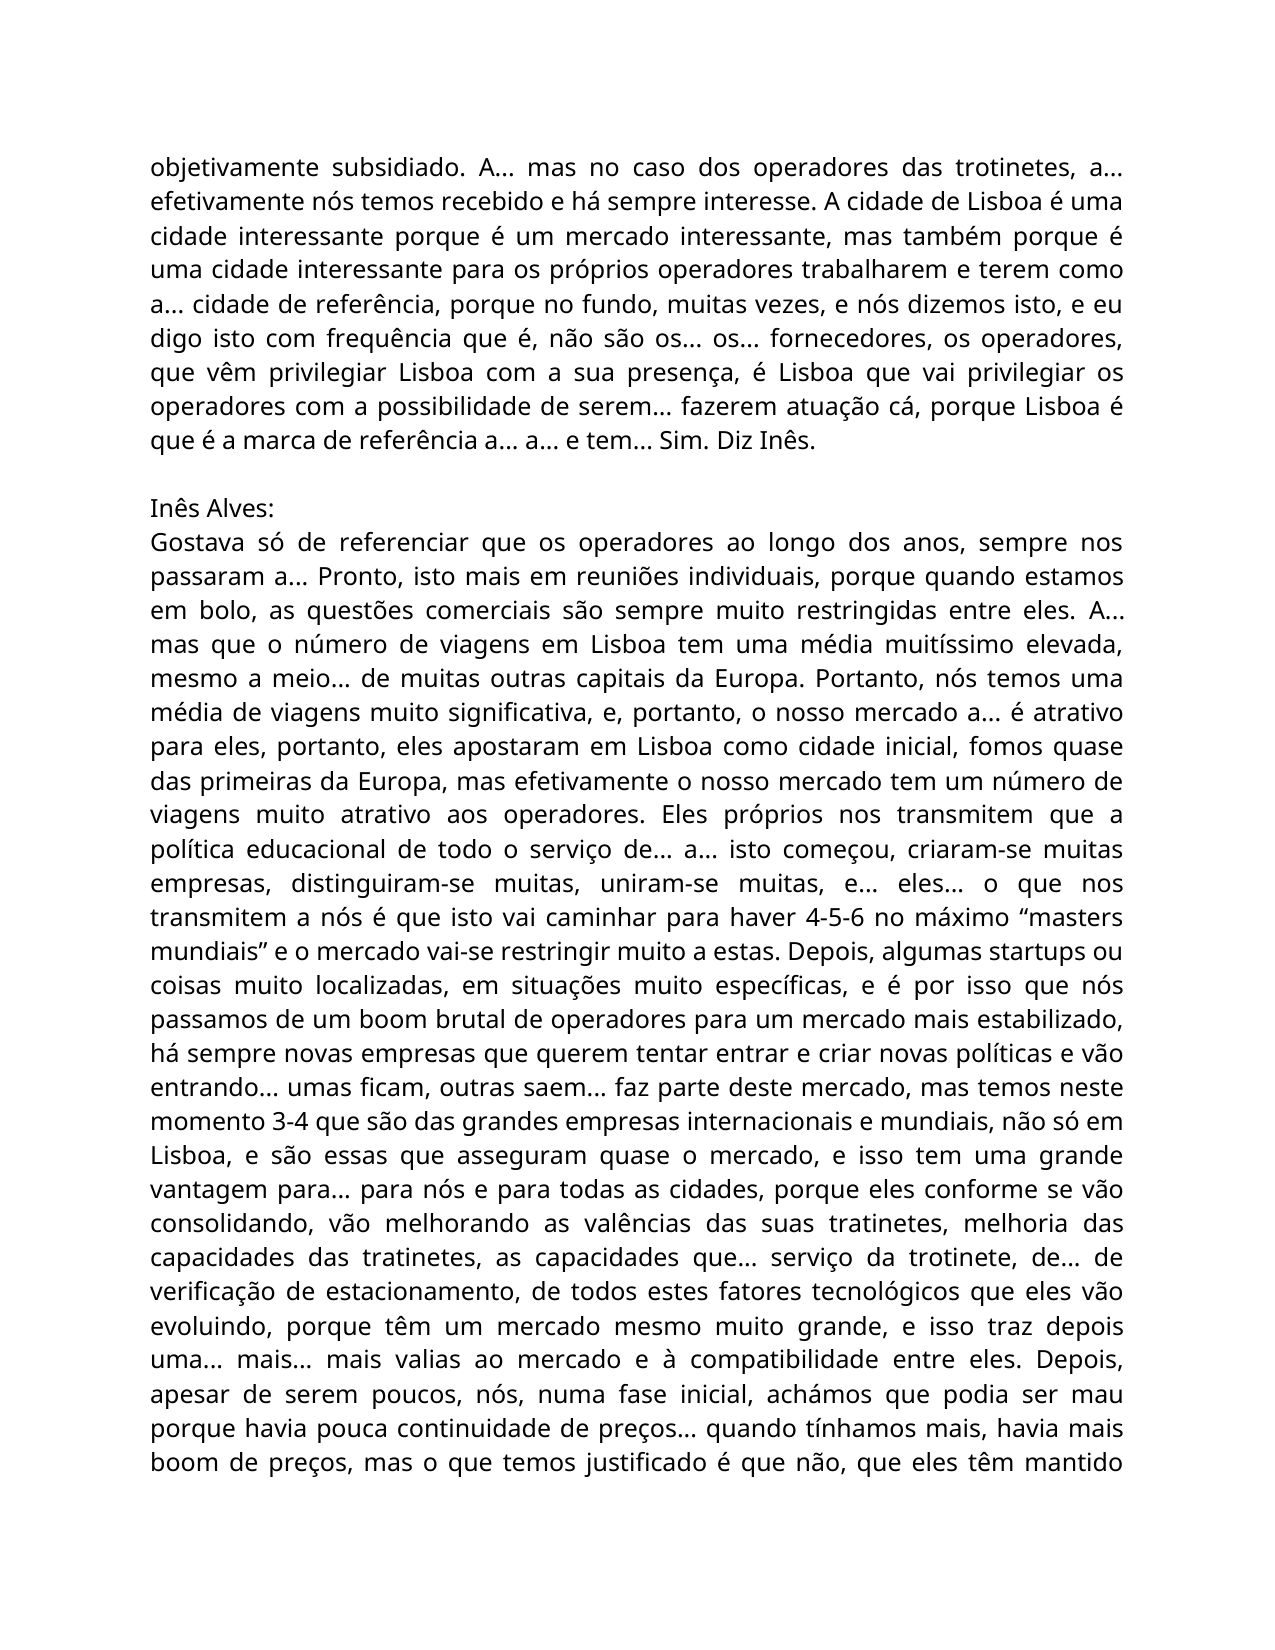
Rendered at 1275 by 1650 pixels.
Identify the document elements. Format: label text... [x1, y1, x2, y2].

text objetivamente subsidiado. A... mas no caso dos operadores das trotinetes, a... efetivamente nós temos recebido e há sempre interesse. A cidade de Lisboa é uma cidade interessante porque é um mercado interessante, mas também porque é uma cidade interessante para os próprios operadores trabalharem e terem como a... cidade de referência, porque no fundo, muitas vezes, e nós dizemos isto, e eu digo isto com frequência que é, não são os... os... fornecedores, os operadores, que vêm privilegiar Lisboa com a sua presença, é Lisboa que vai privilegiar os operadores com a possibilidade de serem... fazerem atuação cá, porque Lisboa é que é a marca de referência a... a... e tem... Sim. Diz Inês. [150, 150, 1125, 457]
text Gostava só de referenciar que os operadores ao longo dos anos, sempre nos passaram a... Pronto, isto mais em reuniões individuais, porque quando estamos em bolo, as questões comerciais são sempre muito restringidas entre eles. A... mas que o número de viagens em Lisboa tem uma média muitíssimo elevada, mesmo a meio... de muitas outras capitais da Europa. Portanto, nós temos uma média de viagens muito significativa, e, portanto, o nosso mercado a... é atrativo para eles, portanto, eles apostaram em Lisboa como cidade inicial, fomos quase das primeiras da Europa, mas efetivamente o nosso mercado tem um número de viagens muito atrativo aos operadores. Eles próprios nos transmitem que a política educacional de todo o serviço de... a... isto começou, criaram-se muitas empresas, distinguiram-se muitas, uniram-se muitas, e... eles... o que nos transmitem a nós é que isto vai caminhar para haver 4-5-6 no máximo “masters mundiais” e o mercado vai-se restringir muito a estas. Depois, algumas startups ou coisas muito localizadas, em situações muito específicas, e é por isso que nós passamos de um boom brutal de operadores para um mercado mais estabilizado, há sempre novas empresas que querem tentar entrar e criar novas políticas e vão entrando... umas ficam, outras saem... faz parte deste mercado, mas temos neste momento 3-4 que são das grandes empresas internacionais e mundiais, não só em Lisboa, e são essas que asseguram quase o mercado, e isso tem uma grande vantagem para... para nós e para todas as cidades, porque eles conforme se vão consolidando, vão melhorando as valências das suas tratinetes, melhoria das capacidades das tratinetes, as capacidades que... serviço da trotinete, de... de verificação de estacionamento, de todos estes fatores tecnológicos que eles vão evoluindo, porque têm um mercado mesmo muito grande, e isso traz depois uma... mais... mais valias ao mercado e à compatibilidade entre eles. Depois, apesar de serem poucos, nós, numa fase inicial, achámos que podia ser mau porque havia pouca continuidade de preços... quando tínhamos mais, havia mais boom de preços, mas o que temos justificado é que não, que eles têm mantido [150, 525, 1125, 1478]
text Inês Alves: [150, 491, 1125, 525]
